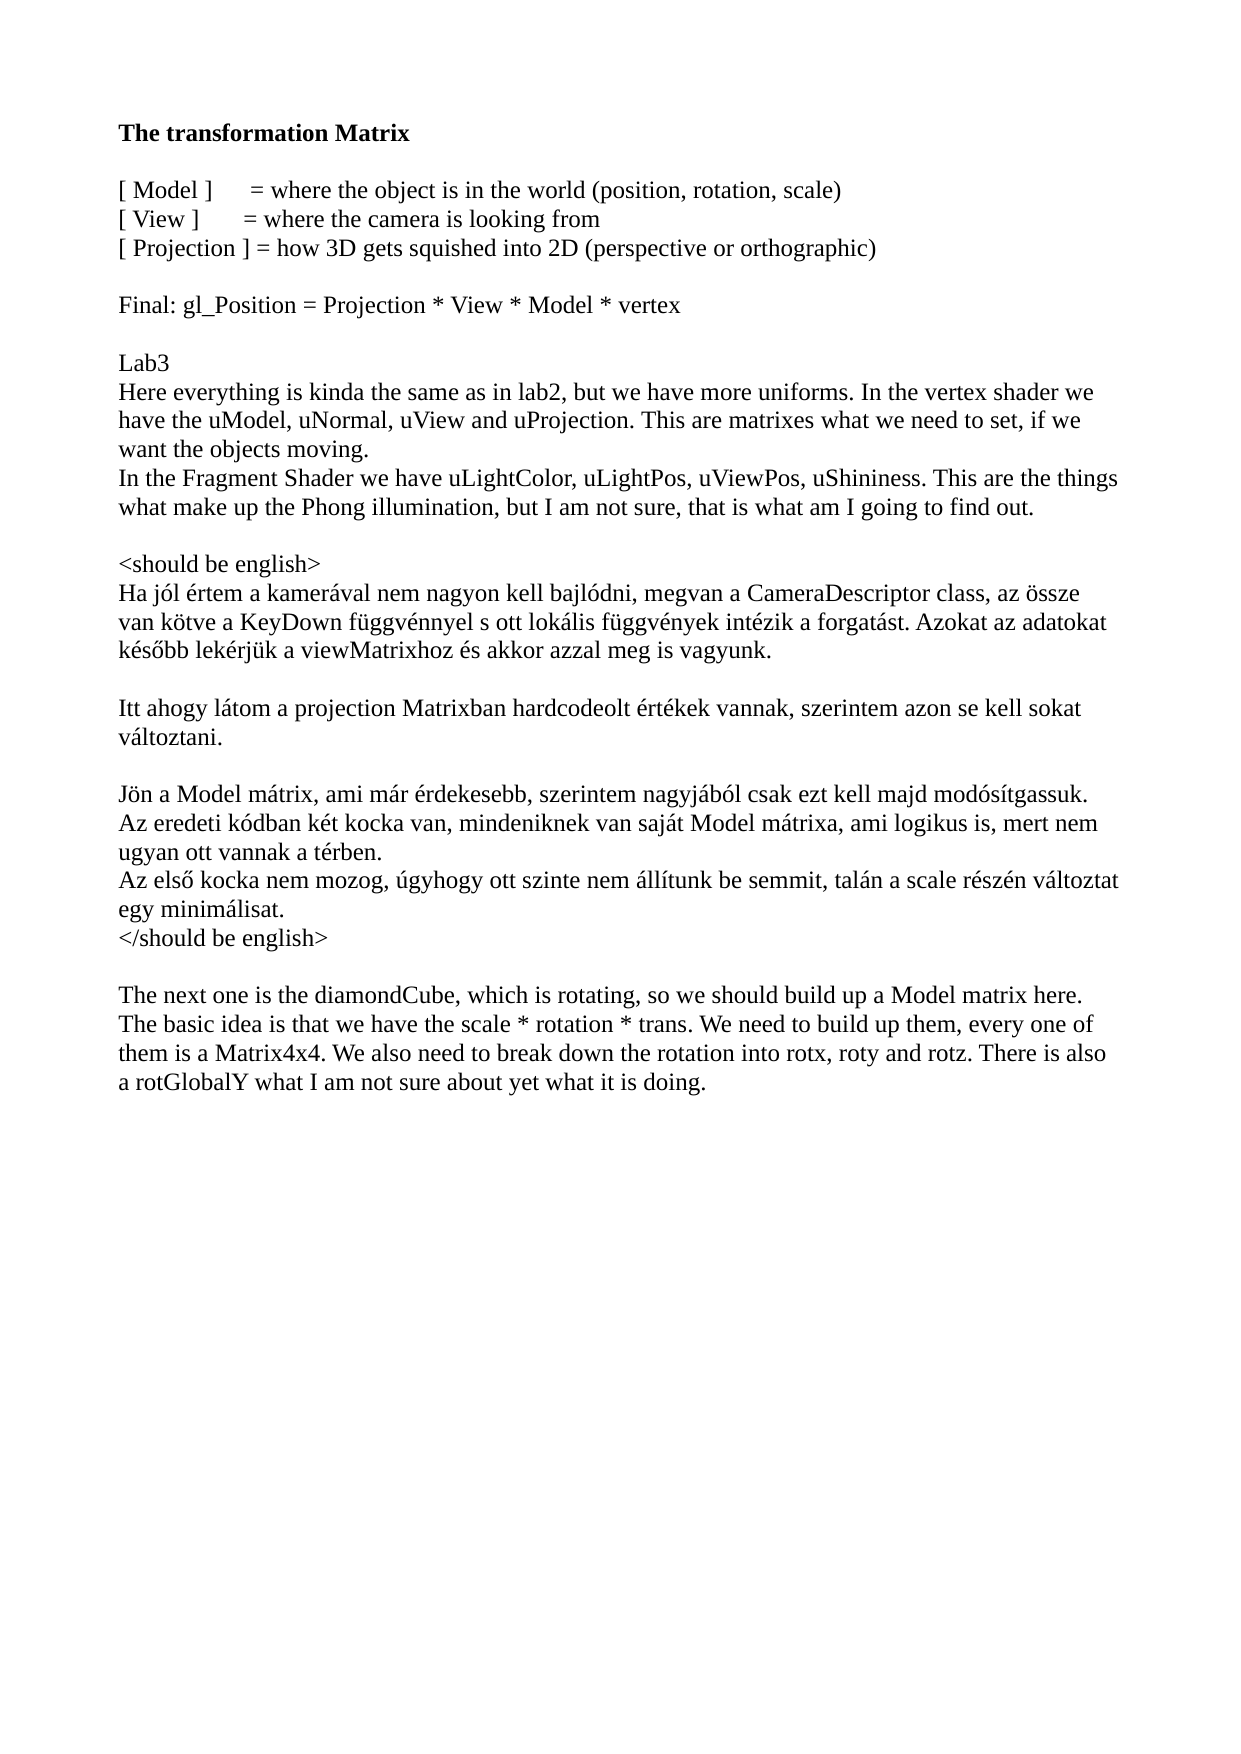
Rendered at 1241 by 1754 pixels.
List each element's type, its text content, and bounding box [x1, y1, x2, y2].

text Jön a Model mátrix, ami már érdekesebb, szerintem nagyjából csak ezt kell majd modósítgassuk. Az eredeti kódban két kocka van, mindeniknek van saját Model mátrixa, ami logikus is, mert nem ugyan ott vannak a térben. [118, 779, 1122, 866]
text [ Model ] = where the object is in the world (position, rotation, scale) [118, 176, 1122, 204]
text <should be english> [118, 549, 1122, 578]
text In the Fragment Shader we have uLightColor, uLightPos, uViewPos, uShininess. This are the things what make up the Phong illumination, but I am not sure, that is what am I going to find out. [118, 463, 1122, 521]
text </should be english> [118, 923, 1122, 952]
text [ View ] = where the camera is looking from [118, 204, 1122, 233]
text Itt ahogy látom a projection Matrixban hardcodeolt értékek vannak, szerintem azon se kell sokat változtani. [118, 693, 1122, 751]
text Final: gl_Position = Projection * View * Model * vertex [118, 291, 1122, 319]
text The next one is the diamondCube, which is rotating, so we should build up a Model matrix here. The basic idea is that we have the scale * rotation * trans. We need to build up them, every one of them is a Matrix4x4. We also need to break down the rotation into rotx, roty and rotz. There is also a rotGlobalY what I am not sure about yet what it is doing. [118, 981, 1122, 1096]
text Here everything is kinda the same as in lab2, but we have more uniforms. In the vertex shader we have the uModel, uNormal, uView and uProjection. This are matrixes what we need to set, if we want the objects moving. [118, 377, 1122, 463]
text Az első kocka nem mozog, úgyhogy ott szinte nem állítunk be semmit, talán a scale részén változtat egy minimálisat. [118, 866, 1122, 923]
text [ Projection ] = how 3D gets squished into 2D (perspective or orthographic) [118, 233, 1122, 262]
text Ha jól értem a kamerával nem nagyon kell bajlódni, megvan a CameraDescriptor class, az össze van kötve a KeyDown függvénnyel s ott lokális függvények intézik a forgatást. Azokat az adatokat később lekérjük a viewMatrixhoz és akkor azzal meg is vagyunk. [118, 578, 1122, 664]
text Lab3 [118, 348, 1122, 377]
text The transformation Matrix [118, 118, 1122, 147]
